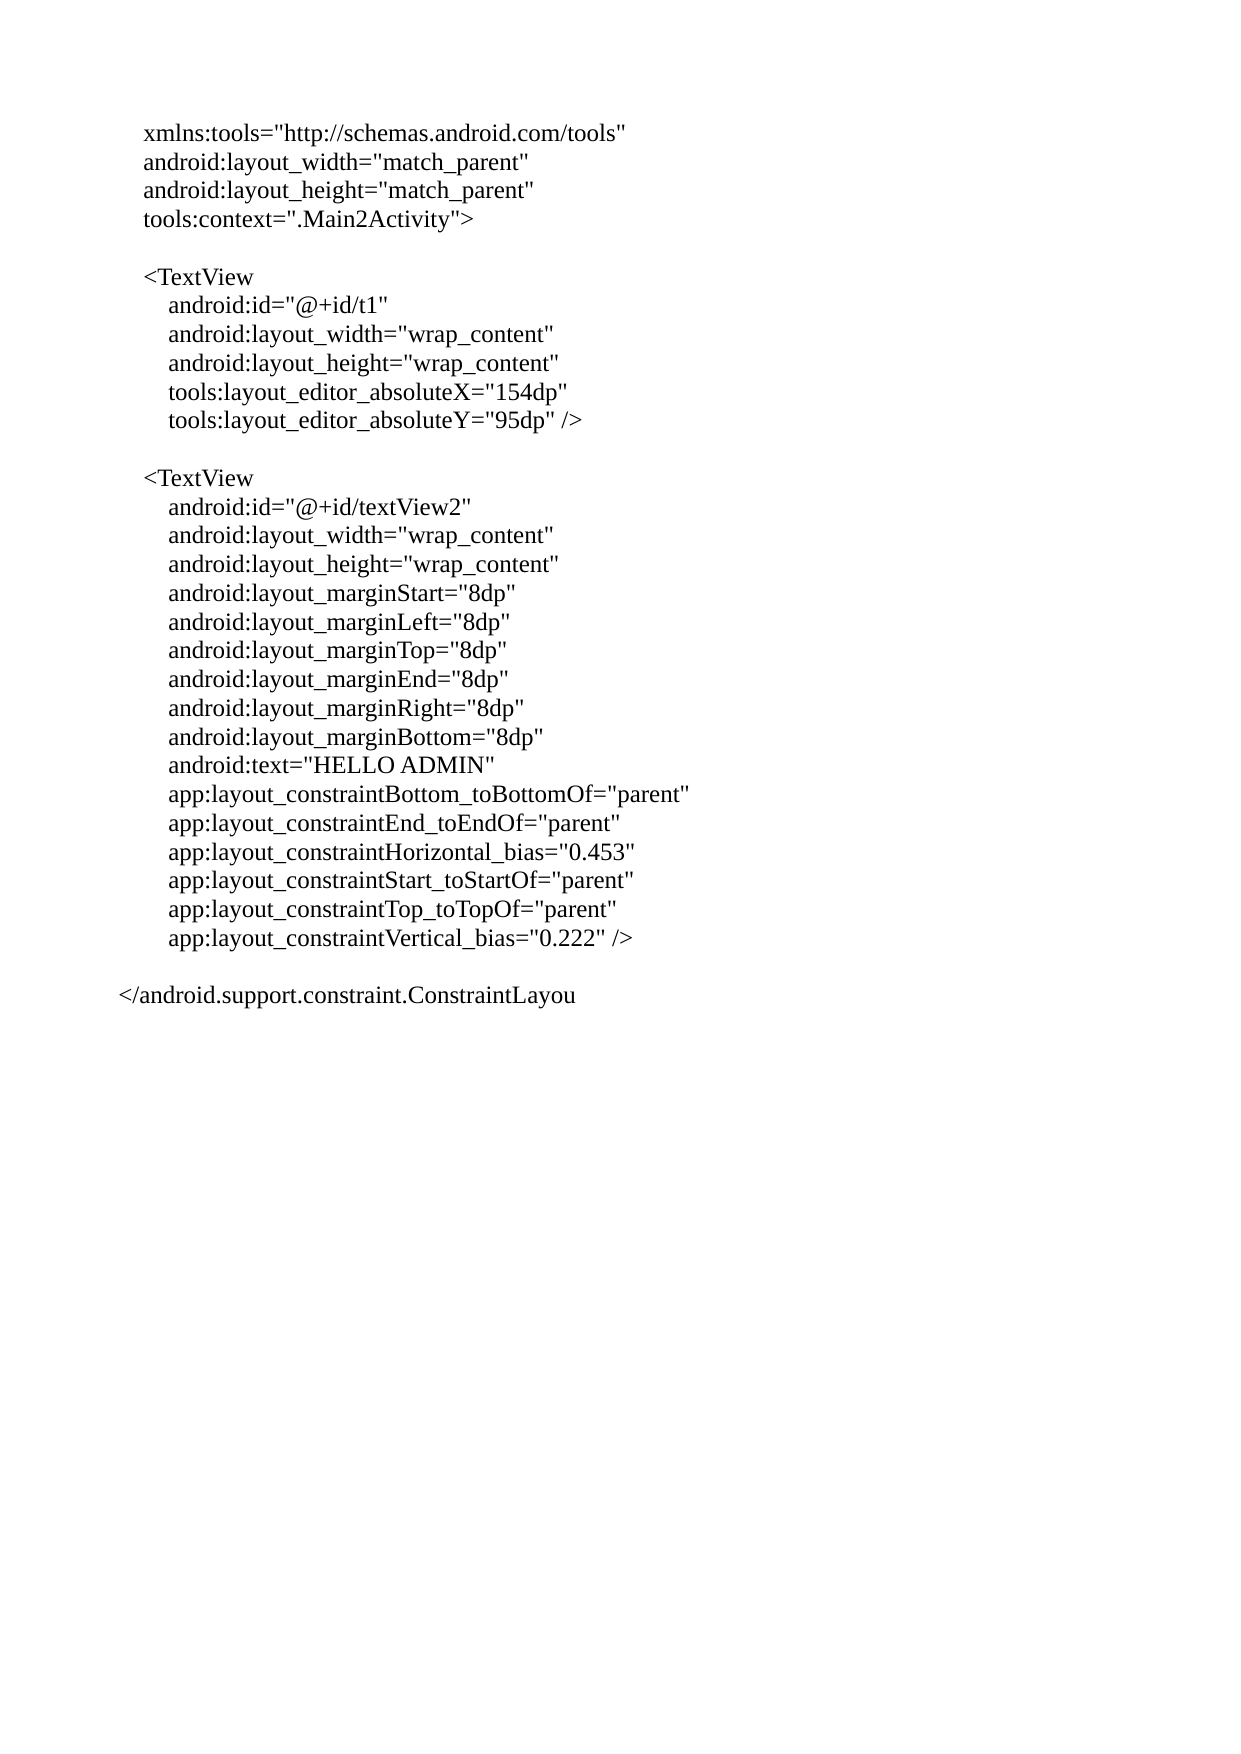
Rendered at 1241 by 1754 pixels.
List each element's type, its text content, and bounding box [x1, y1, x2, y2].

text android:layout_marginTop="8dp" [118, 636, 1122, 664]
text tools:context=".Main2Activity"> [118, 204, 1122, 233]
text android:layout_height="wrap_content" [118, 549, 1122, 578]
text app:layout_constraintHorizontal_bias="0.453" [118, 837, 1122, 866]
text tools:layout_editor_absoluteX="154dp" [118, 377, 1122, 406]
text android:layout_marginBottom="8dp" [118, 722, 1122, 751]
text android:layout_height="wrap_content" [118, 348, 1122, 377]
text android:layout_marginStart="8dp" [118, 578, 1122, 607]
text app:layout_constraintTop_toTopOf="parent" [118, 894, 1122, 923]
text android:id="@+id/t1" [118, 291, 1122, 319]
text app:layout_constraintStart_toStartOf="parent" [118, 866, 1122, 894]
text <TextView [118, 262, 1122, 291]
text tools:layout_editor_absoluteY="95dp" /> [118, 406, 1122, 434]
text android:layout_marginEnd="8dp" [118, 664, 1122, 693]
text xmlns:tools="http://schemas.android.com/tools" [118, 118, 1122, 147]
text android:layout_width="wrap_content" [118, 319, 1122, 348]
text android:text="HELLO ADMIN" [118, 751, 1122, 779]
text app:layout_constraintVertical_bias="0.222" /> [118, 923, 1122, 952]
text app:layout_constraintEnd_toEndOf="parent" [118, 808, 1122, 837]
text android:layout_height="match_parent" [118, 176, 1122, 204]
text <TextView [118, 463, 1122, 492]
text </android.support.constraint.ConstraintLayou [118, 981, 1122, 1009]
text android:layout_width="wrap_content" [118, 521, 1122, 549]
text android:id="@+id/textView2" [118, 492, 1122, 521]
text app:layout_constraintBottom_toBottomOf="parent" [118, 779, 1122, 808]
text android:layout_marginLeft="8dp" [118, 607, 1122, 636]
text android:layout_marginRight="8dp" [118, 693, 1122, 722]
text android:layout_width="match_parent" [118, 147, 1122, 176]
